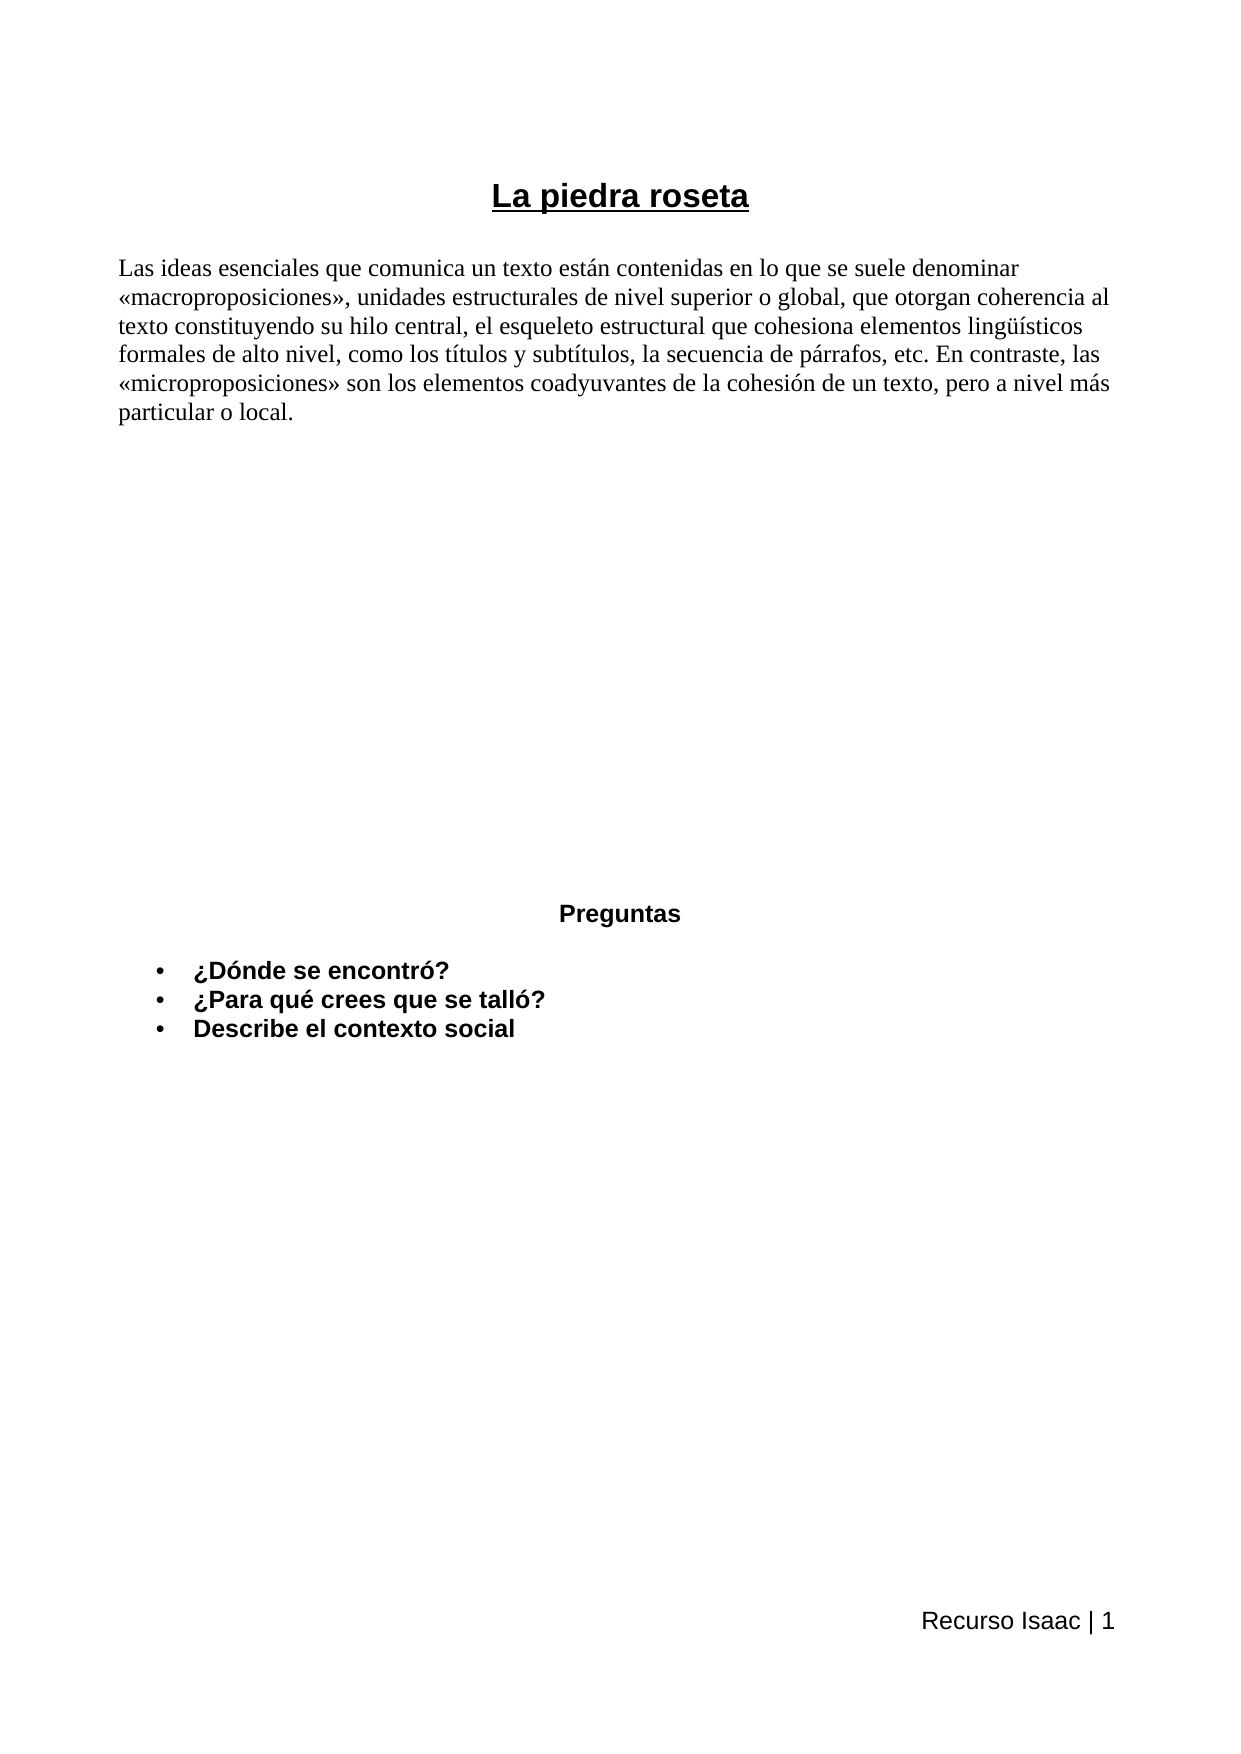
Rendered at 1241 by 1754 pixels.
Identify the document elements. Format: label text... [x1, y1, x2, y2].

text Preguntas [118, 899, 1122, 928]
list ¿Para qué crees que se talló? [156, 985, 1122, 1014]
list ¿Dónde se encontró? [156, 956, 1122, 985]
list Describe el contexto social [156, 1014, 1122, 1043]
table_header Las ideas esenciales que comunica un texto están contenidas en lo que se suele denominar «macroproposiciones», unidades estructurales de nivel superior o global, que otorgan coherencia al texto constituyendo su hilo central, el esqueleto estructural que cohesiona elementos lingüísticos formales de alto nivel, como los títulos y subtítulos, la secuencia de párrafos, etc. En contraste, las «microproposiciones» son los elementos coadyuvantes de la cohesión de un texto, pero a nivel más particular o local. [118, 253, 1122, 813]
text La piedra roseta [118, 176, 1122, 215]
